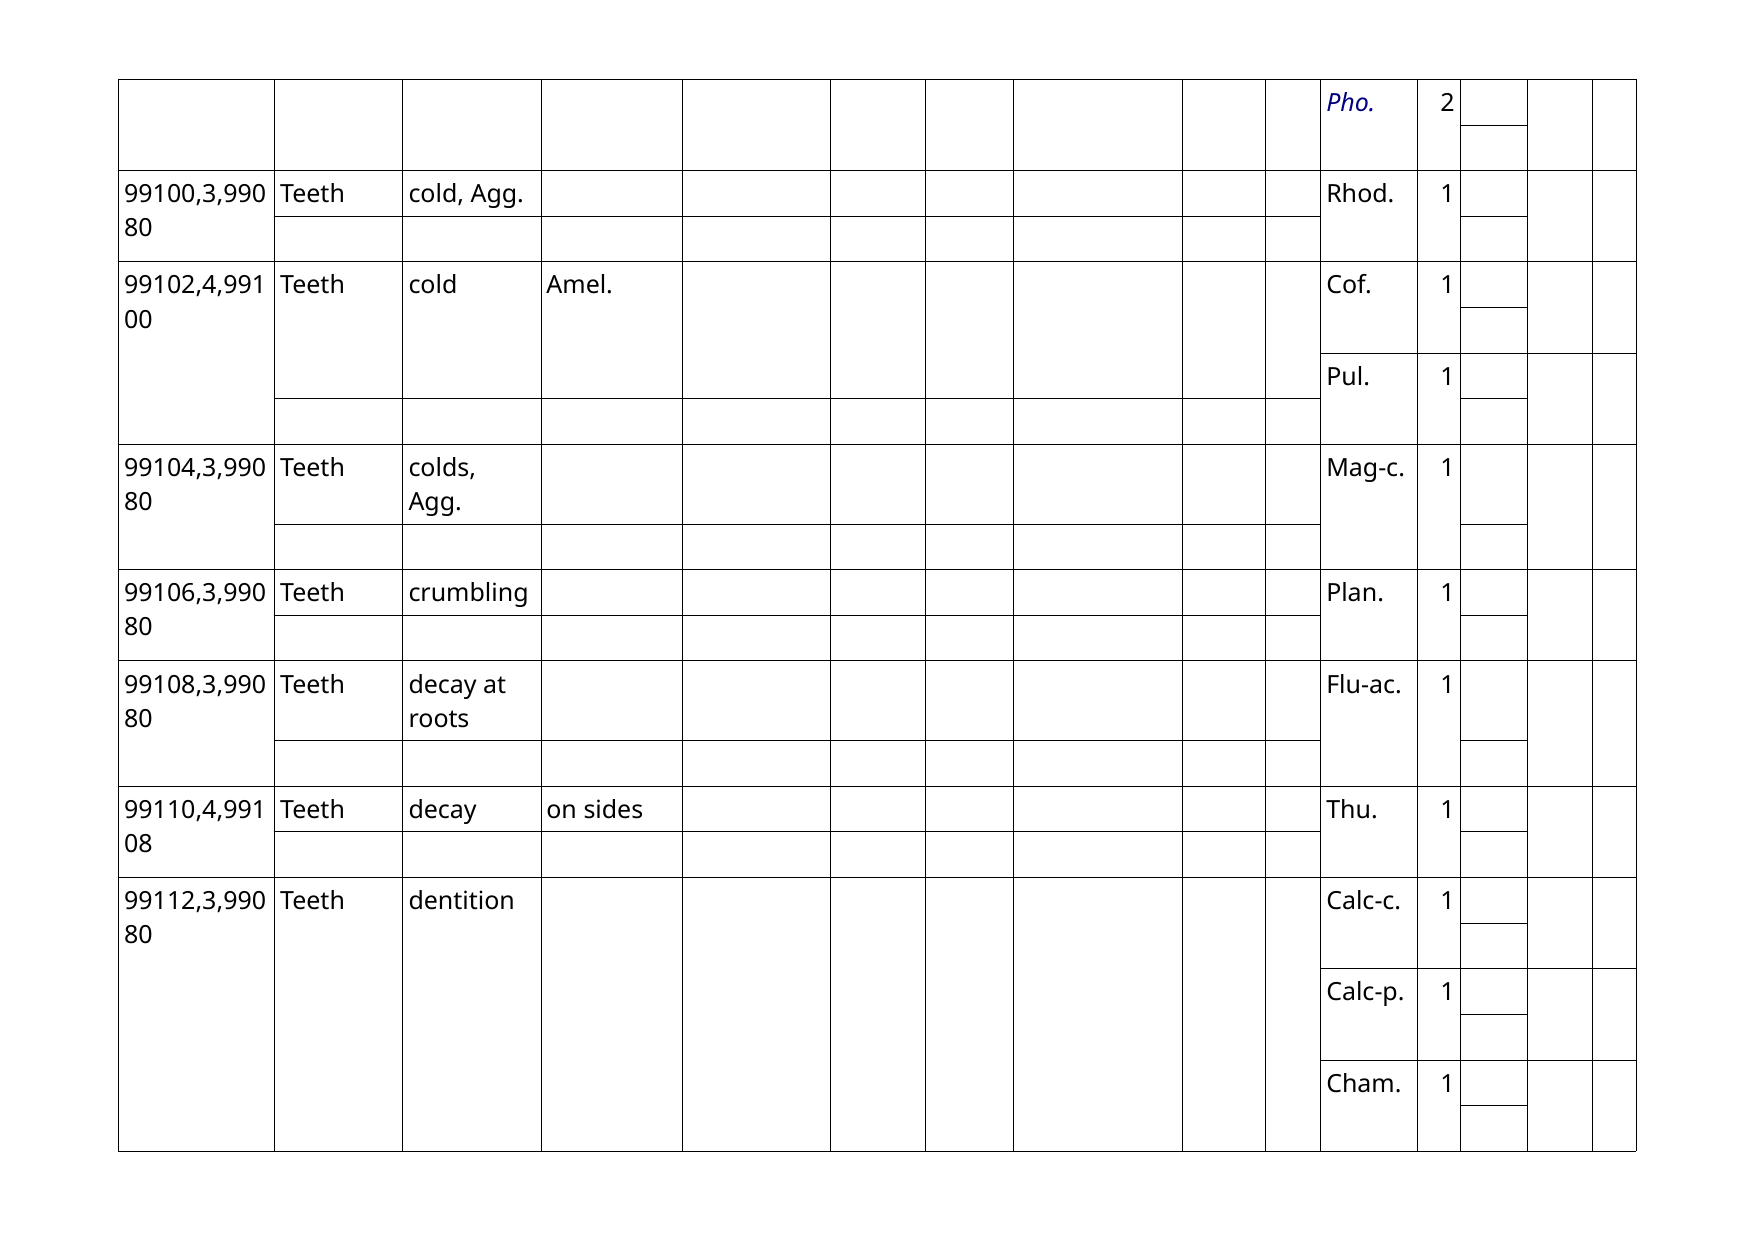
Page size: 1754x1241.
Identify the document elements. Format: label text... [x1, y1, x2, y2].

table_cell [1014, 399, 1182, 444]
table_cell [1014, 445, 1182, 523]
table_cell Teeth [275, 878, 402, 1151]
table_cell Thu. [1321, 787, 1417, 877]
table_cell [542, 171, 682, 216]
table_cell [1183, 570, 1265, 615]
table_cell [683, 217, 830, 261]
table_cell [926, 80, 1013, 170]
table_cell Cham. [1321, 1061, 1417, 1151]
table_cell [926, 399, 1013, 444]
table_cell cold, Agg. [403, 171, 541, 216]
table_cell [403, 741, 541, 786]
table_cell 1 [1418, 878, 1460, 968]
table_cell 99110,4,99108 [119, 787, 274, 877]
table_cell [1183, 171, 1265, 216]
table_cell [1461, 308, 1527, 353]
table_cell [926, 570, 1013, 615]
table_cell [1014, 171, 1182, 216]
table_cell 1 [1418, 969, 1460, 1059]
table_cell [275, 80, 402, 170]
table_cell colds, Agg. [403, 445, 541, 523]
table_cell [1528, 878, 1592, 968]
table_cell [542, 217, 682, 261]
table_cell [1461, 741, 1527, 786]
table_cell [1014, 787, 1182, 831]
table_cell [1266, 616, 1320, 660]
table_cell [1183, 217, 1265, 261]
table_cell on sides [542, 787, 682, 831]
table_cell [1461, 616, 1527, 660]
table_cell [1183, 399, 1265, 444]
table_cell [926, 171, 1013, 216]
table_cell [275, 741, 402, 786]
table_cell [542, 525, 682, 569]
table_cell 1 [1418, 262, 1460, 353]
table_cell [831, 262, 925, 398]
table_cell [1528, 570, 1592, 660]
table_cell [1266, 832, 1320, 877]
table_cell [683, 525, 830, 569]
table_cell [1461, 1061, 1527, 1105]
table_cell 99112,3,99080 [119, 878, 274, 1151]
table_cell [1183, 661, 1265, 740]
table_cell 1 [1418, 354, 1460, 444]
table_cell [1461, 661, 1527, 740]
table_cell [1461, 126, 1527, 170]
table_cell Cof. [1321, 262, 1417, 353]
table_cell [926, 878, 1013, 1151]
table_cell Teeth [275, 787, 402, 831]
table_cell [1593, 969, 1636, 1059]
table_cell [1461, 171, 1527, 216]
table_cell [831, 570, 925, 615]
table_cell Teeth [275, 445, 402, 523]
table_cell [831, 399, 925, 444]
table_cell [831, 878, 925, 1151]
table_cell [1528, 1061, 1592, 1151]
table_cell 99104,3,99080 [119, 445, 274, 569]
table_cell [403, 217, 541, 261]
table_cell [403, 616, 541, 660]
table_cell [831, 217, 925, 261]
table_cell [831, 525, 925, 569]
table_cell [1461, 924, 1527, 968]
table_cell Pul. [1321, 354, 1417, 444]
table_cell [1266, 80, 1320, 170]
table_cell [831, 741, 925, 786]
table_cell Teeth [275, 171, 402, 216]
table_cell [1461, 969, 1527, 1014]
table_cell [275, 832, 402, 877]
table_cell [1183, 832, 1265, 877]
table_cell cold [403, 262, 541, 398]
table_cell [831, 80, 925, 170]
table_cell [1593, 570, 1636, 660]
table_cell 1 [1418, 171, 1460, 261]
table_cell [403, 832, 541, 877]
table_cell [1014, 661, 1182, 740]
table_cell [1528, 445, 1592, 569]
table_cell [683, 262, 830, 398]
table_cell 1 [1418, 787, 1460, 877]
table_cell [1014, 80, 1182, 170]
table_cell [275, 217, 402, 261]
table_cell [1593, 1061, 1636, 1151]
table_cell [542, 399, 682, 444]
table_cell [683, 80, 830, 170]
table_cell [1266, 217, 1320, 261]
table_cell [1266, 262, 1320, 398]
table_cell [831, 171, 925, 216]
table_cell [275, 525, 402, 569]
table_cell Calc-p. [1321, 969, 1417, 1059]
table_cell 99106,3,99080 [119, 570, 274, 660]
table_cell [1593, 878, 1636, 968]
table_cell [1014, 741, 1182, 786]
table_cell [683, 878, 830, 1151]
table_cell [275, 616, 402, 660]
table_cell [1183, 878, 1265, 1151]
table_cell decay at roots [403, 661, 541, 740]
table_cell [1014, 525, 1182, 569]
table_cell Mag-c. [1321, 445, 1417, 569]
table_cell Rhod. [1321, 171, 1417, 261]
table_cell [1266, 878, 1320, 1151]
table_cell [1183, 262, 1265, 398]
table_cell [926, 217, 1013, 261]
table_cell [1528, 969, 1592, 1059]
table_cell [1461, 354, 1527, 398]
table_cell [831, 616, 925, 660]
table_cell [1014, 616, 1182, 660]
table_cell [1183, 787, 1265, 831]
table_cell [683, 171, 830, 216]
table_cell [1266, 445, 1320, 523]
table_cell [831, 661, 925, 740]
table_cell [403, 525, 541, 569]
table_cell 1 [1418, 1061, 1460, 1151]
table_cell [275, 399, 402, 444]
table_cell [683, 616, 830, 660]
table_cell Plan. [1321, 570, 1417, 660]
table_cell [1528, 354, 1592, 444]
table_cell Teeth [275, 661, 402, 740]
table_cell [1593, 171, 1636, 261]
table_cell [1593, 80, 1636, 170]
table_cell [926, 787, 1013, 831]
table_cell [119, 80, 274, 170]
table_cell [831, 787, 925, 831]
table_cell [683, 445, 830, 523]
table_cell [1266, 525, 1320, 569]
table_cell [1014, 570, 1182, 615]
table_cell [1461, 1106, 1527, 1151]
table_cell [831, 832, 925, 877]
table_cell [683, 399, 830, 444]
table_cell [1461, 262, 1527, 307]
table_cell [1461, 399, 1527, 444]
table_cell [1461, 445, 1527, 523]
table_cell [1593, 445, 1636, 569]
table_cell [1266, 741, 1320, 786]
table_cell [926, 661, 1013, 740]
table_cell [542, 832, 682, 877]
table_cell 99108,3,99080 [119, 661, 274, 786]
table_cell [1014, 262, 1182, 398]
table_cell crumbling [403, 570, 541, 615]
table_cell [1593, 354, 1636, 444]
table_cell [542, 661, 682, 740]
table_cell [683, 741, 830, 786]
table_cell [926, 445, 1013, 523]
table_cell [1593, 787, 1636, 877]
table_cell decay [403, 787, 541, 831]
table_cell [1528, 80, 1592, 170]
table_cell [1593, 262, 1636, 353]
table_cell [403, 399, 541, 444]
table_cell [403, 80, 541, 170]
table_cell [1183, 445, 1265, 523]
table_cell [1461, 217, 1527, 261]
table_cell [926, 262, 1013, 398]
table_cell [1183, 80, 1265, 170]
table_cell [683, 661, 830, 740]
table_cell [683, 787, 830, 831]
table_cell [1461, 570, 1527, 615]
table_cell [926, 741, 1013, 786]
table_cell [926, 832, 1013, 877]
table_cell [542, 878, 682, 1151]
table_cell [542, 616, 682, 660]
table_cell [1266, 661, 1320, 740]
table_cell [1014, 878, 1182, 1151]
table_cell [1266, 171, 1320, 216]
table_cell Calc-c. [1321, 878, 1417, 968]
table_cell [1183, 741, 1265, 786]
table_cell [1461, 80, 1527, 124]
table_cell Pho. [1321, 80, 1417, 170]
table_cell 1 [1418, 661, 1460, 786]
table_cell [1461, 878, 1527, 923]
table_cell [1461, 787, 1527, 831]
table_cell [1461, 1015, 1527, 1059]
table_cell Teeth [275, 262, 402, 398]
table_cell [1014, 217, 1182, 261]
table_cell [542, 741, 682, 786]
table_cell [1528, 787, 1592, 877]
table_cell [1183, 525, 1265, 569]
table_cell Amel. [542, 262, 682, 398]
table_cell [1183, 616, 1265, 660]
table_cell [1014, 832, 1182, 877]
table_cell [542, 570, 682, 615]
table_cell 1 [1418, 445, 1460, 569]
table_cell [926, 525, 1013, 569]
table_cell [1528, 661, 1592, 786]
table_cell [542, 80, 682, 170]
table_cell [831, 445, 925, 523]
table_cell dentition [403, 878, 541, 1151]
table_cell [1266, 787, 1320, 831]
table_cell [1266, 399, 1320, 444]
table_cell 99102,4,99100 [119, 262, 274, 444]
table_cell [1266, 570, 1320, 615]
table_cell [542, 445, 682, 523]
table_cell [683, 570, 830, 615]
table_cell [1461, 525, 1527, 569]
table_cell [1528, 262, 1592, 353]
table_cell 2 [1418, 80, 1460, 170]
table_cell 99100,3,99080 [119, 171, 274, 261]
table_cell [1528, 171, 1592, 261]
table_cell [926, 616, 1013, 660]
table_cell 1 [1418, 570, 1460, 660]
table_cell Flu-ac. [1321, 661, 1417, 786]
table_cell [683, 832, 830, 877]
table_cell Teeth [275, 570, 402, 615]
table_cell [1461, 832, 1527, 877]
table_cell [1593, 661, 1636, 786]
